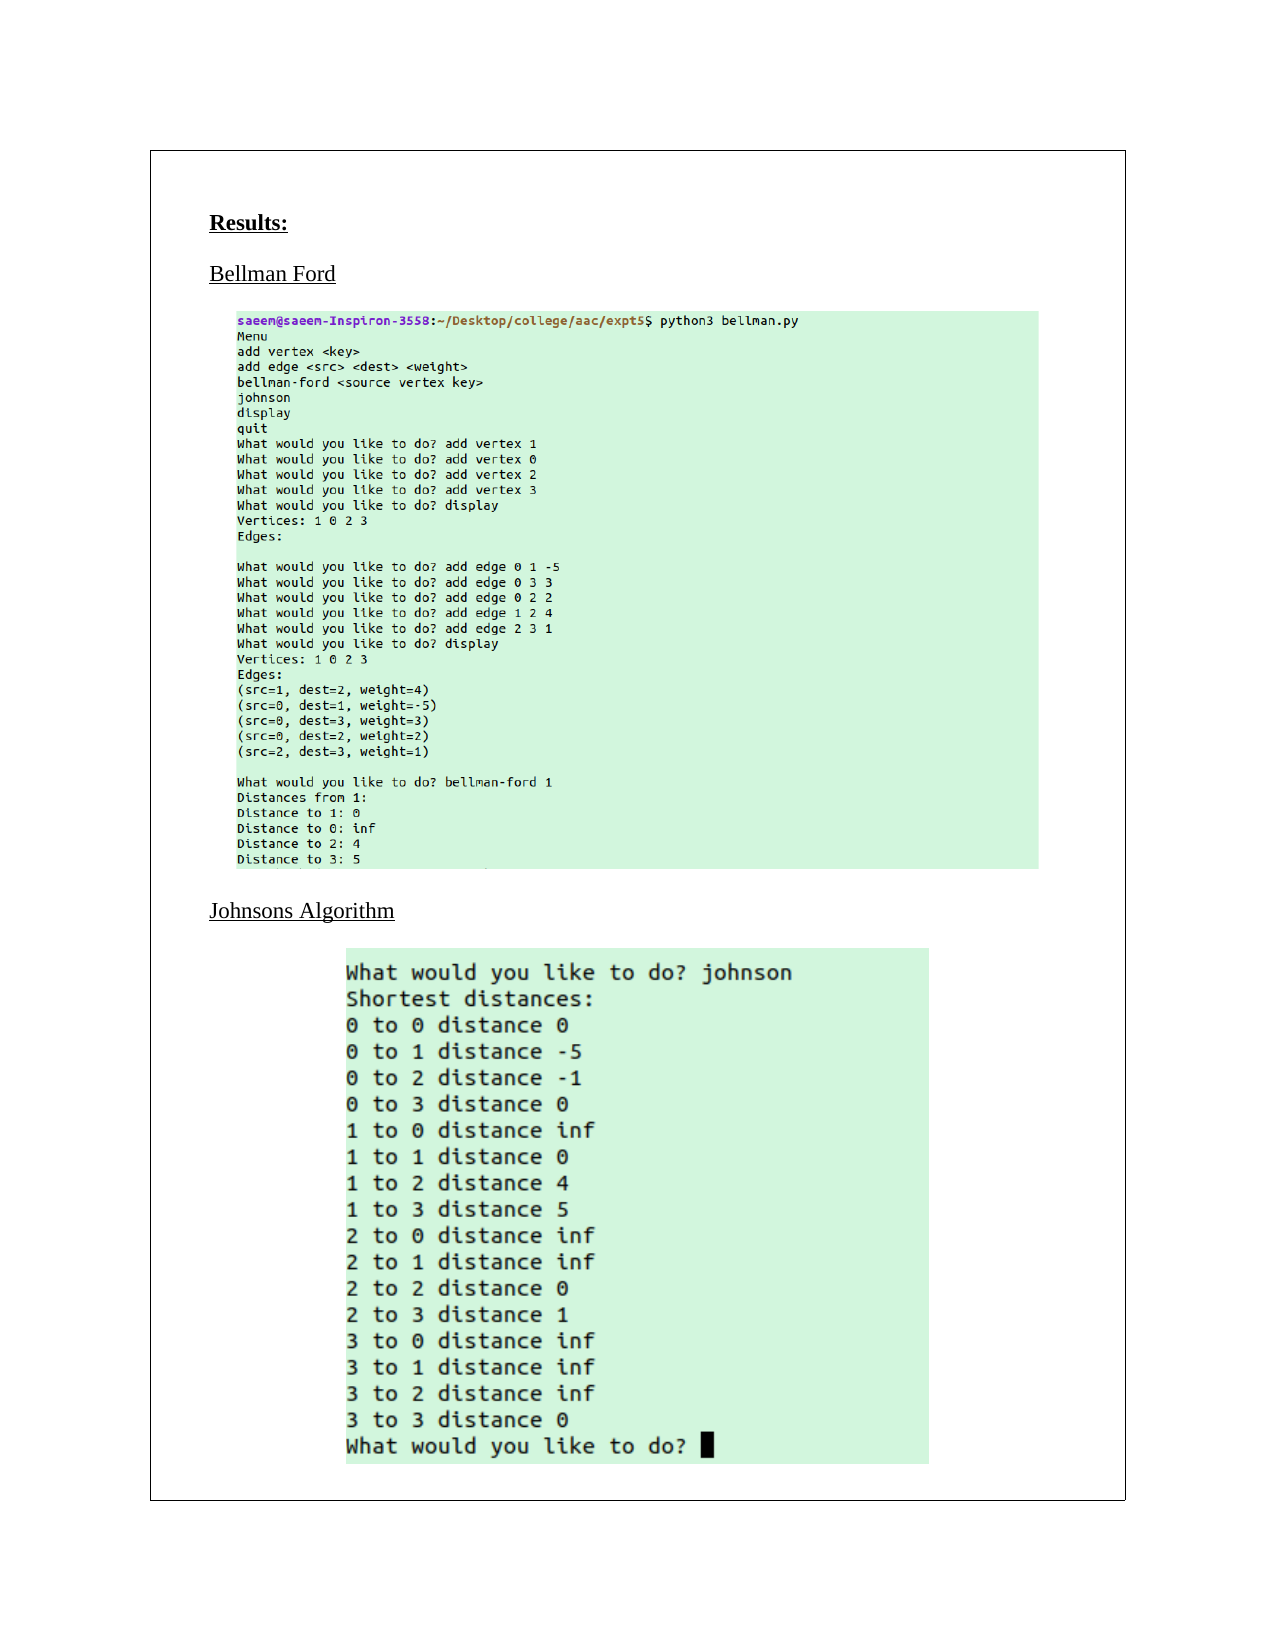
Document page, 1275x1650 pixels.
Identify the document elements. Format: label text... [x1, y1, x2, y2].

picture [236, 311, 1039, 869]
text Results: [209, 209, 1066, 236]
text Johnsons Algorithm [209, 311, 1066, 923]
picture [346, 948, 929, 1464]
text Bellman Ford [209, 260, 1066, 287]
